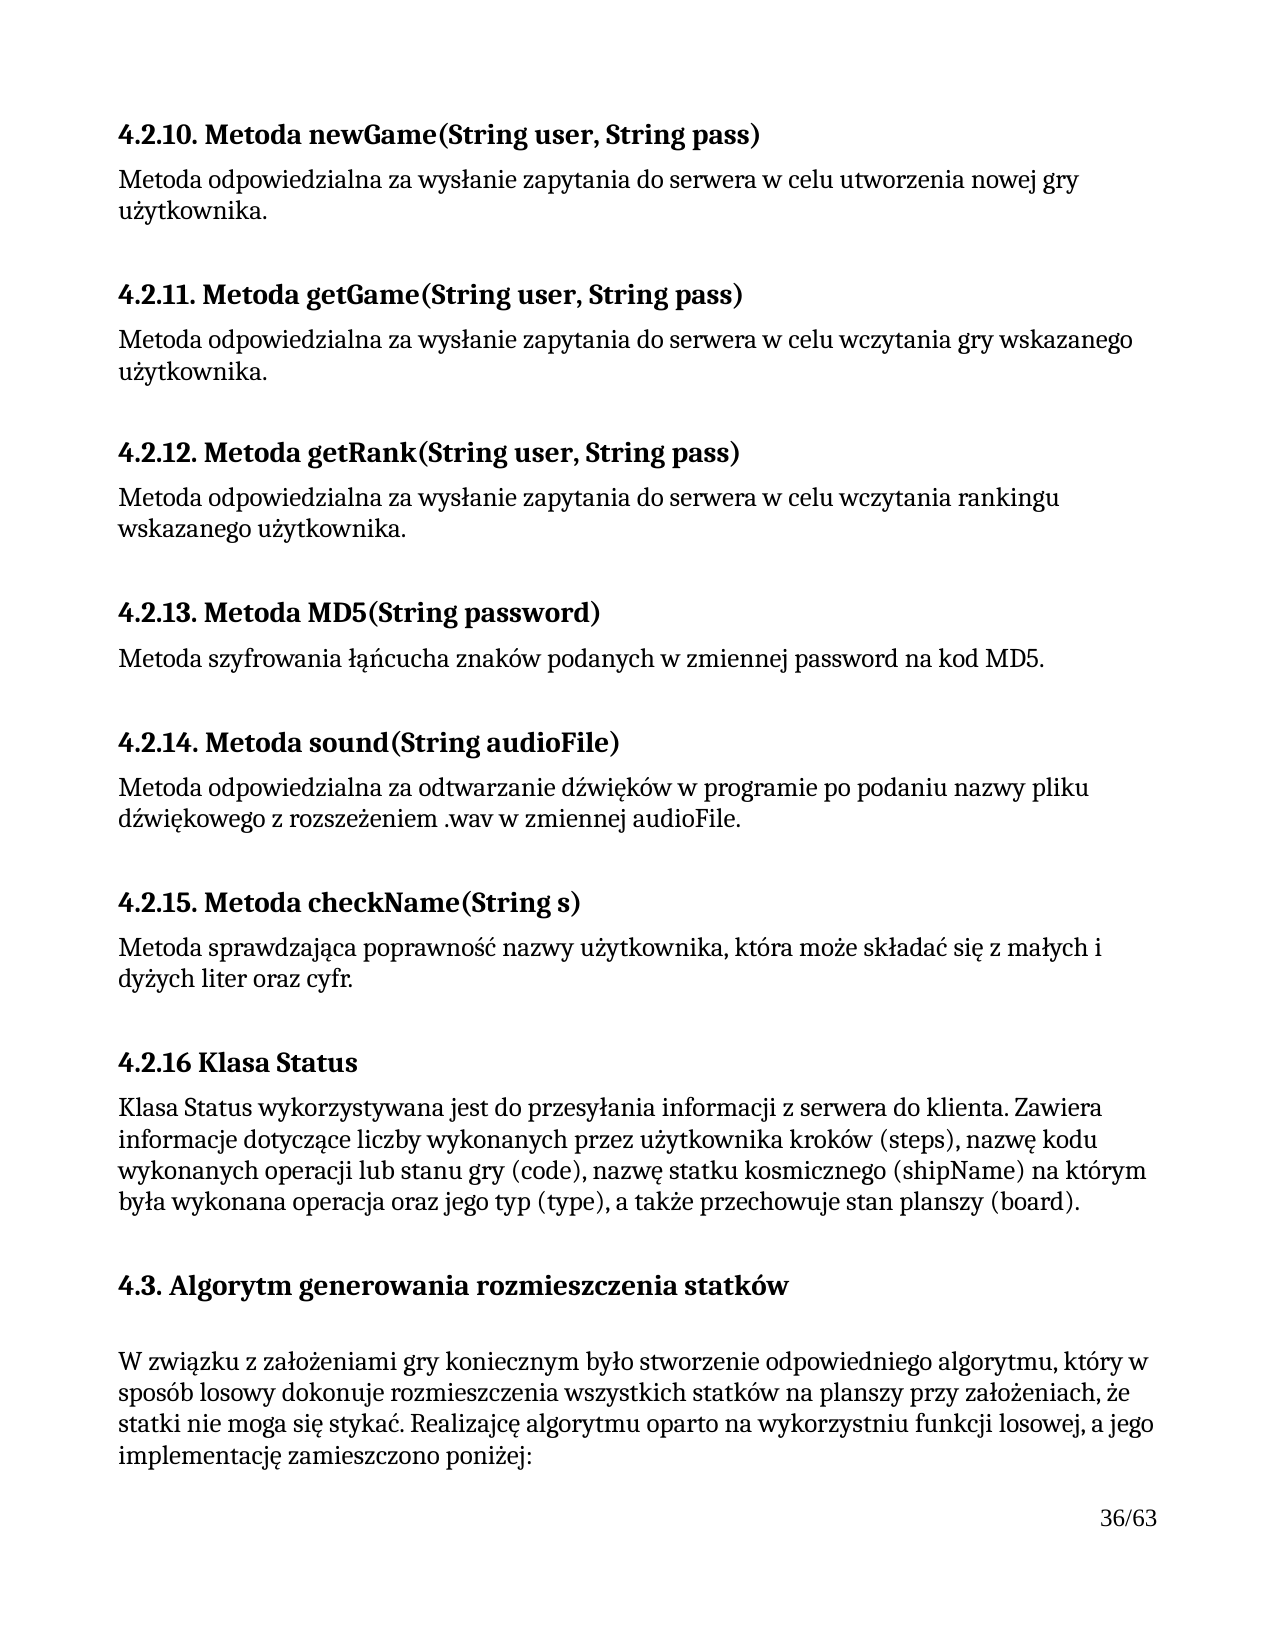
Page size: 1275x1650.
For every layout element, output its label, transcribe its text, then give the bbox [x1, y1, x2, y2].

text Metoda sprawdzająca poprawność nazwy użytkownika, która może składać się z małych i dyżych liter oraz cyfr. [118, 932, 1157, 994]
text Metoda odpowiedzialna za wysłanie zapytania do serwera w celu wczytania rankingu wskazanego użytkownika. [118, 482, 1157, 545]
text Klasa Status wykorzystywana jest do przesyłania informacji z serwera do klienta. Zawiera informacje dotyczące liczby wykonanych przez użytkownika kroków (steps), nazwę kodu wykonanych operacji lub stanu gry (code), nazwę statku kosmicznego (shipName) na którym była wykonana operacja oraz jego typ (type), a także przechowuje stan planszy (board). [118, 1092, 1157, 1217]
subtitle 4.2.12. Metoda getRank(String user, String pass) [118, 436, 1157, 470]
subtitle 4.2.15. Metoda checkName(String s) [118, 886, 1157, 920]
subtitle 4.2.16 Klasa Status [118, 1046, 1157, 1080]
subtitle 4.2.10. Metoda newGame(String user, String pass) [118, 118, 1157, 152]
subtitle 4.2.14. Metoda sound(String audioFile) [118, 726, 1157, 759]
subtitle 4.2.11. Metoda getGame(String user, String pass) [118, 278, 1157, 312]
text Metoda odpowiedzialna za odtwarzanie dźwięków w programie po podaniu nazwy pliku dźwiękowego z rozszeżeniem .wav w zmiennej audioFile. [118, 772, 1157, 834]
subtitle 4.3. Algorytm generowania rozmieszczenia statków [118, 1269, 1157, 1303]
text Metoda odpowiedzialna za wysłanie zapytania do serwera w celu wczytania gry wskazanego użytkownika. [118, 324, 1157, 387]
text W związku z założeniami gry koniecznym było stworzenie odpowiedniego algorytmu, który w sposób losowy dokonuje rozmieszczenia wszystkich statków na planszy przy założeniach, że statki nie moga się stykać. Realizajcę algorytmu oparto na wykorzystniu funkcji losowej, a jego implementację zamieszczono poniżej: [118, 1346, 1157, 1471]
text Metoda odpowiedzialna za wysłanie zapytania do serwera w celu utworzenia nowej gry użytkownika. [118, 164, 1157, 226]
text Metoda szyfrowania łąńcucha znaków podanych w zmiennej password na kod MD5. [118, 643, 1157, 674]
subtitle 4.2.13. Metoda MD5(String password) [118, 597, 1157, 630]
